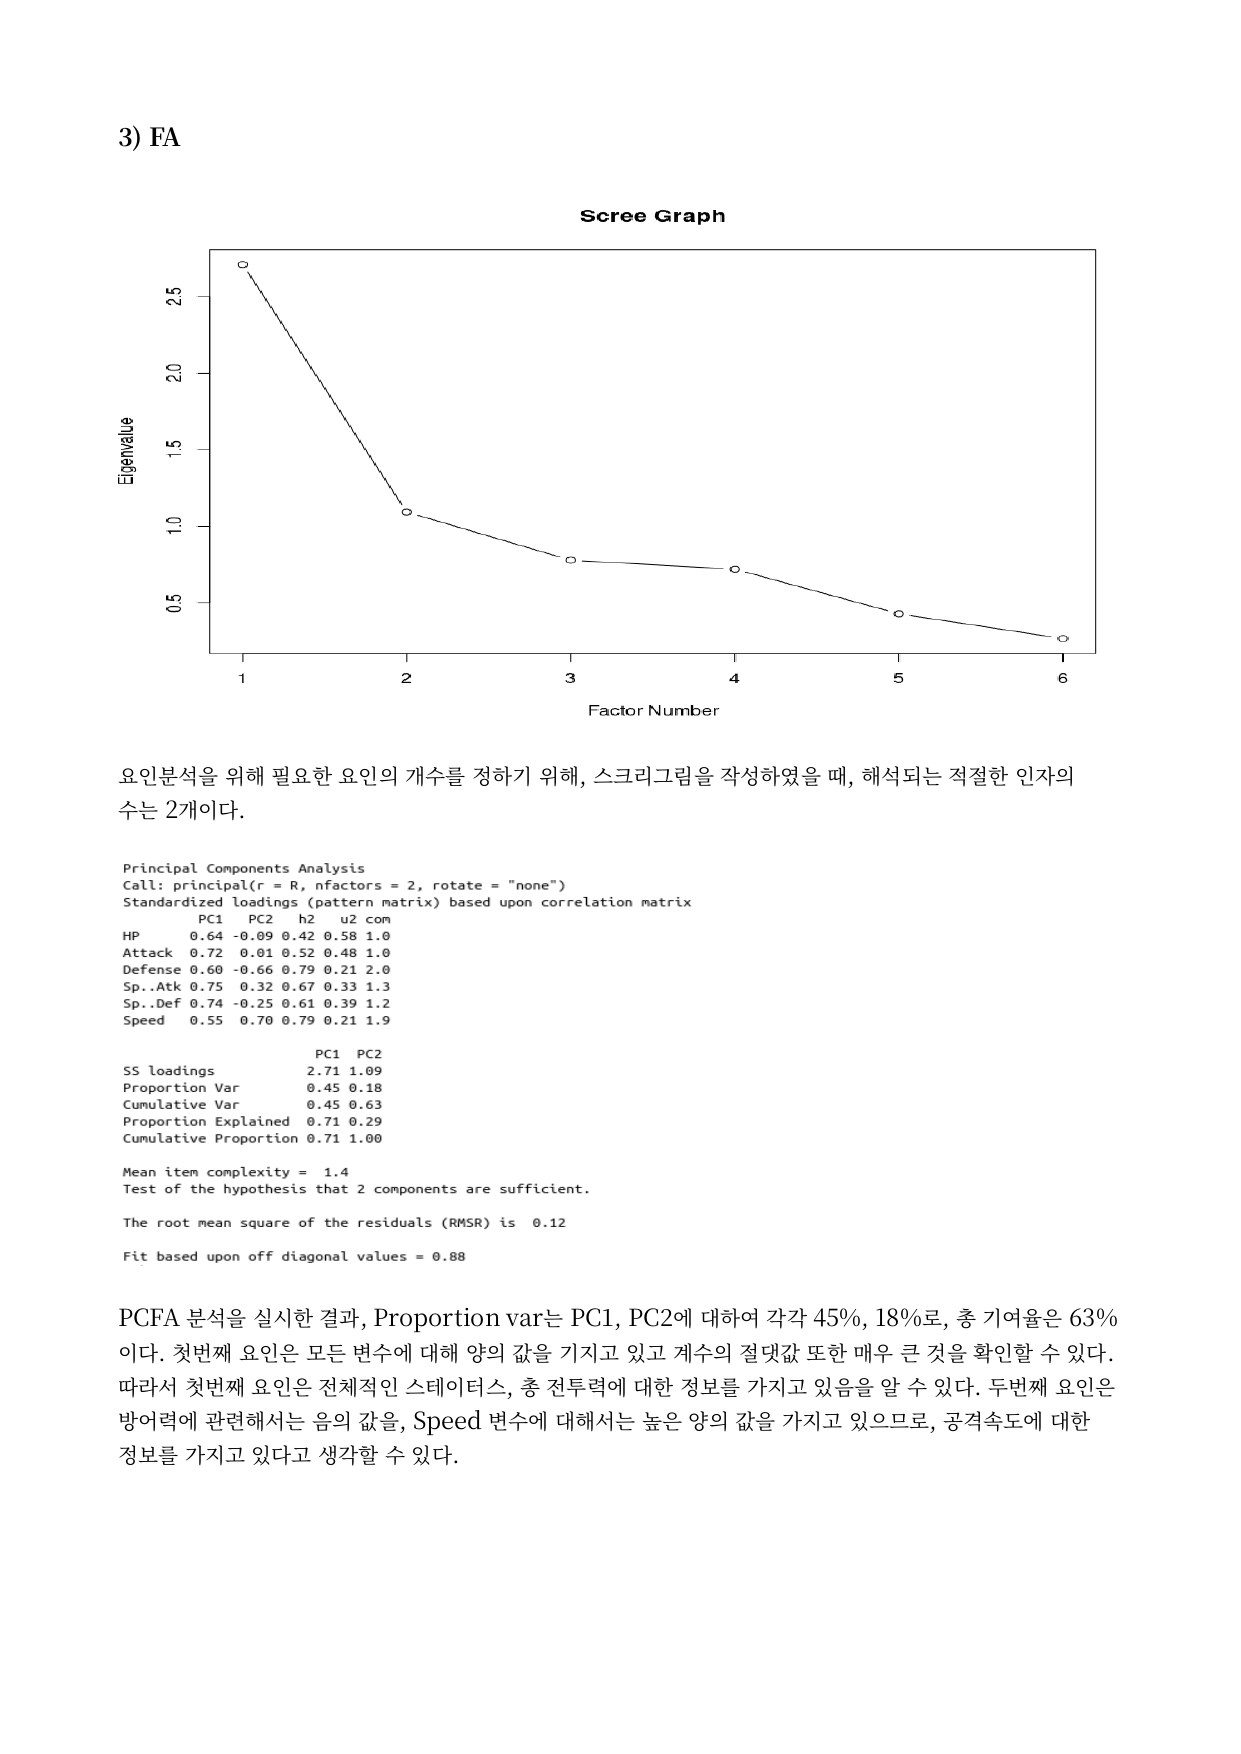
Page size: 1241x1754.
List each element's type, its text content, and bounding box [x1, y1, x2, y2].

picture [118, 190, 1123, 721]
text 3) FA [118, 118, 1122, 154]
text 요인분석을 위해 필요한 요인의 개수를 정하기 위해, 스크리그림을 작성하였을 때, 해석되는 적절한 인자의 수는 2개이다. [118, 757, 1122, 825]
picture [118, 859, 1123, 1266]
text PCFA 분석을 실시한 결과, Proportion var는 PC1, PC2에 대하여 각각 45%, 18%로, 총 기여율은 63%이다. 첫번째 요인은 모든 변수에 대해 양의 값을 기지고 있고 계수의 절댓값 또한 매우 큰 것을 확인할 수 있다. 따라서 첫번째 요인은 전체적인 스테이터스, 총 전투력에 대한 정보를 가지고 있음을 알 수 있다. 두번째 요인은 방어력에 관련해서는 음의 값을, Speed 변수에 대해서는 높은 양의 값을 가지고 있으므로, 공격속도에 대한 정보를 가지고 있다고 생각할 수 있다. [118, 1299, 1122, 1470]
